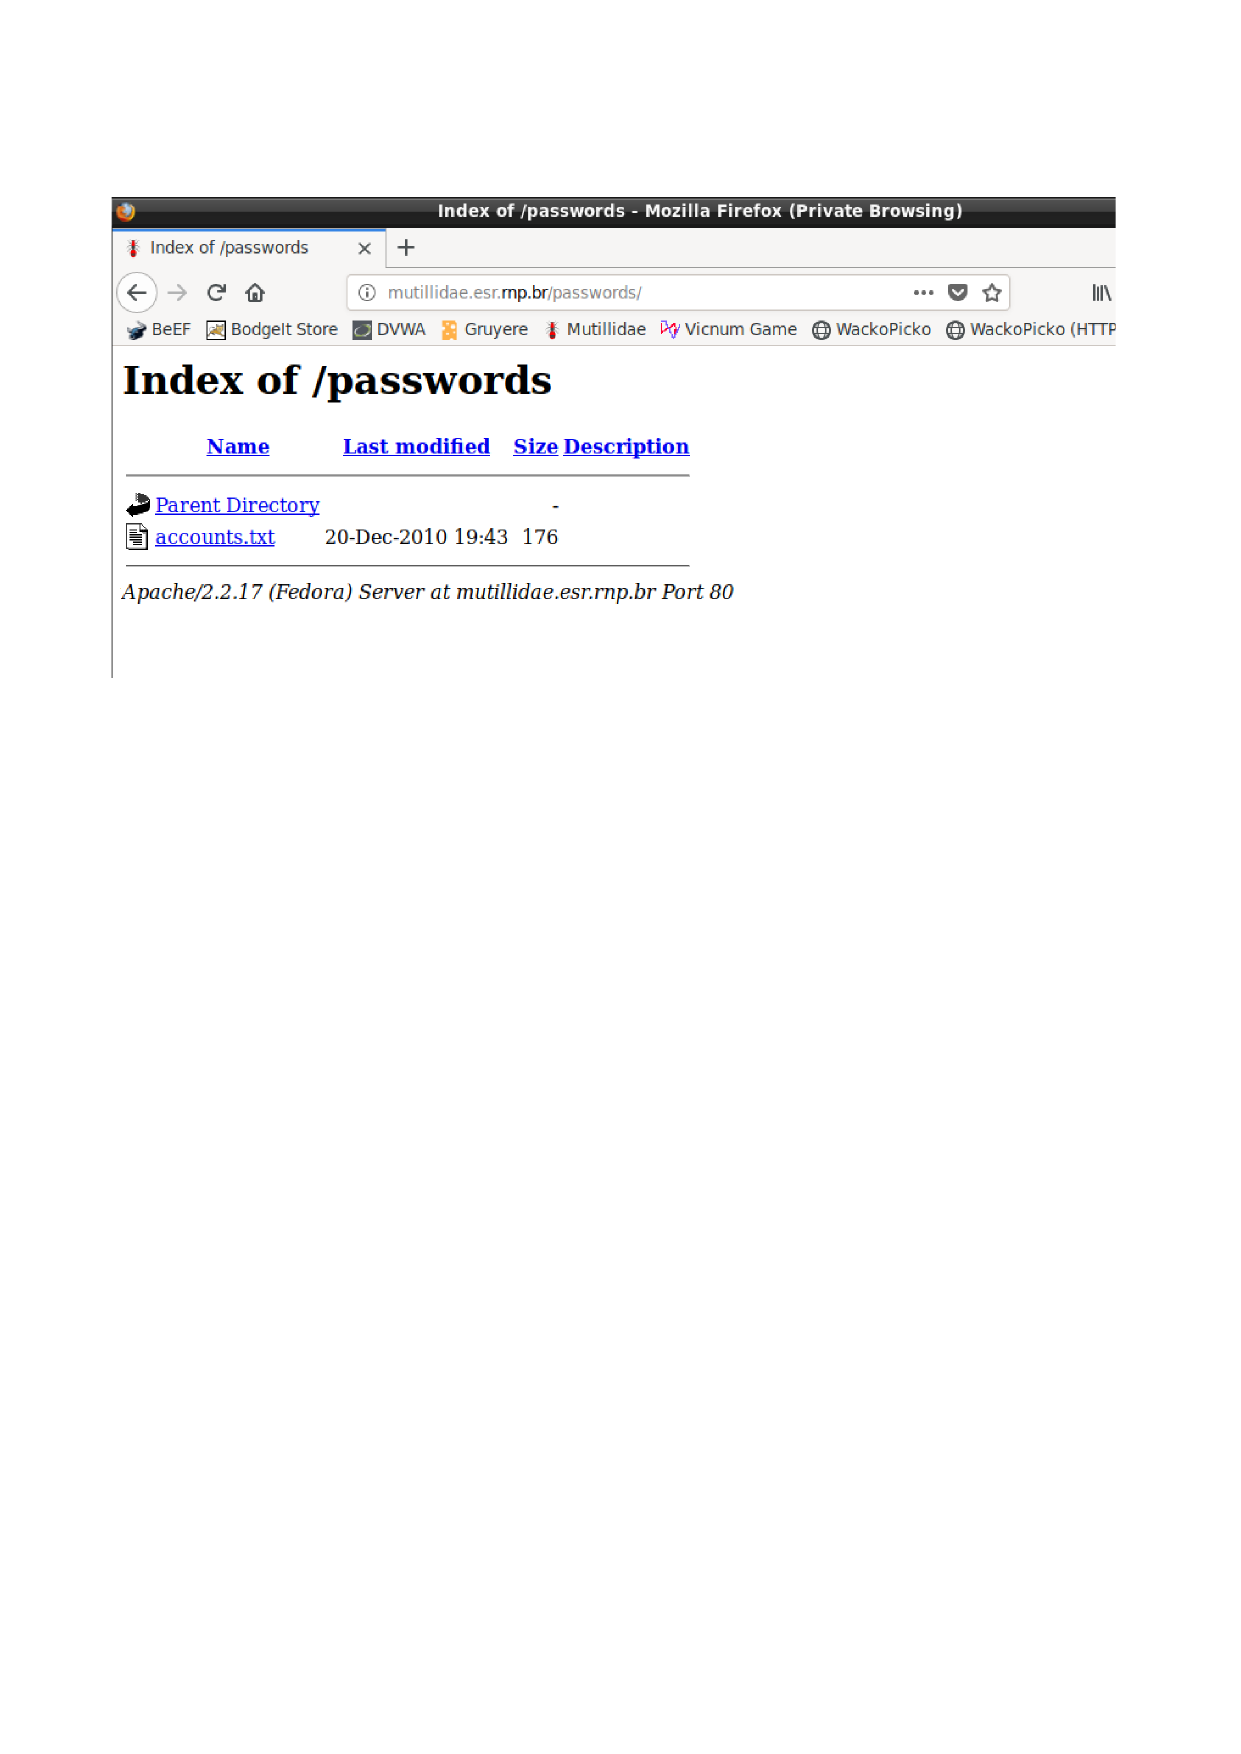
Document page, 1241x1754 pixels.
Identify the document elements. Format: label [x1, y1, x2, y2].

picture [111, 197, 1116, 678]
